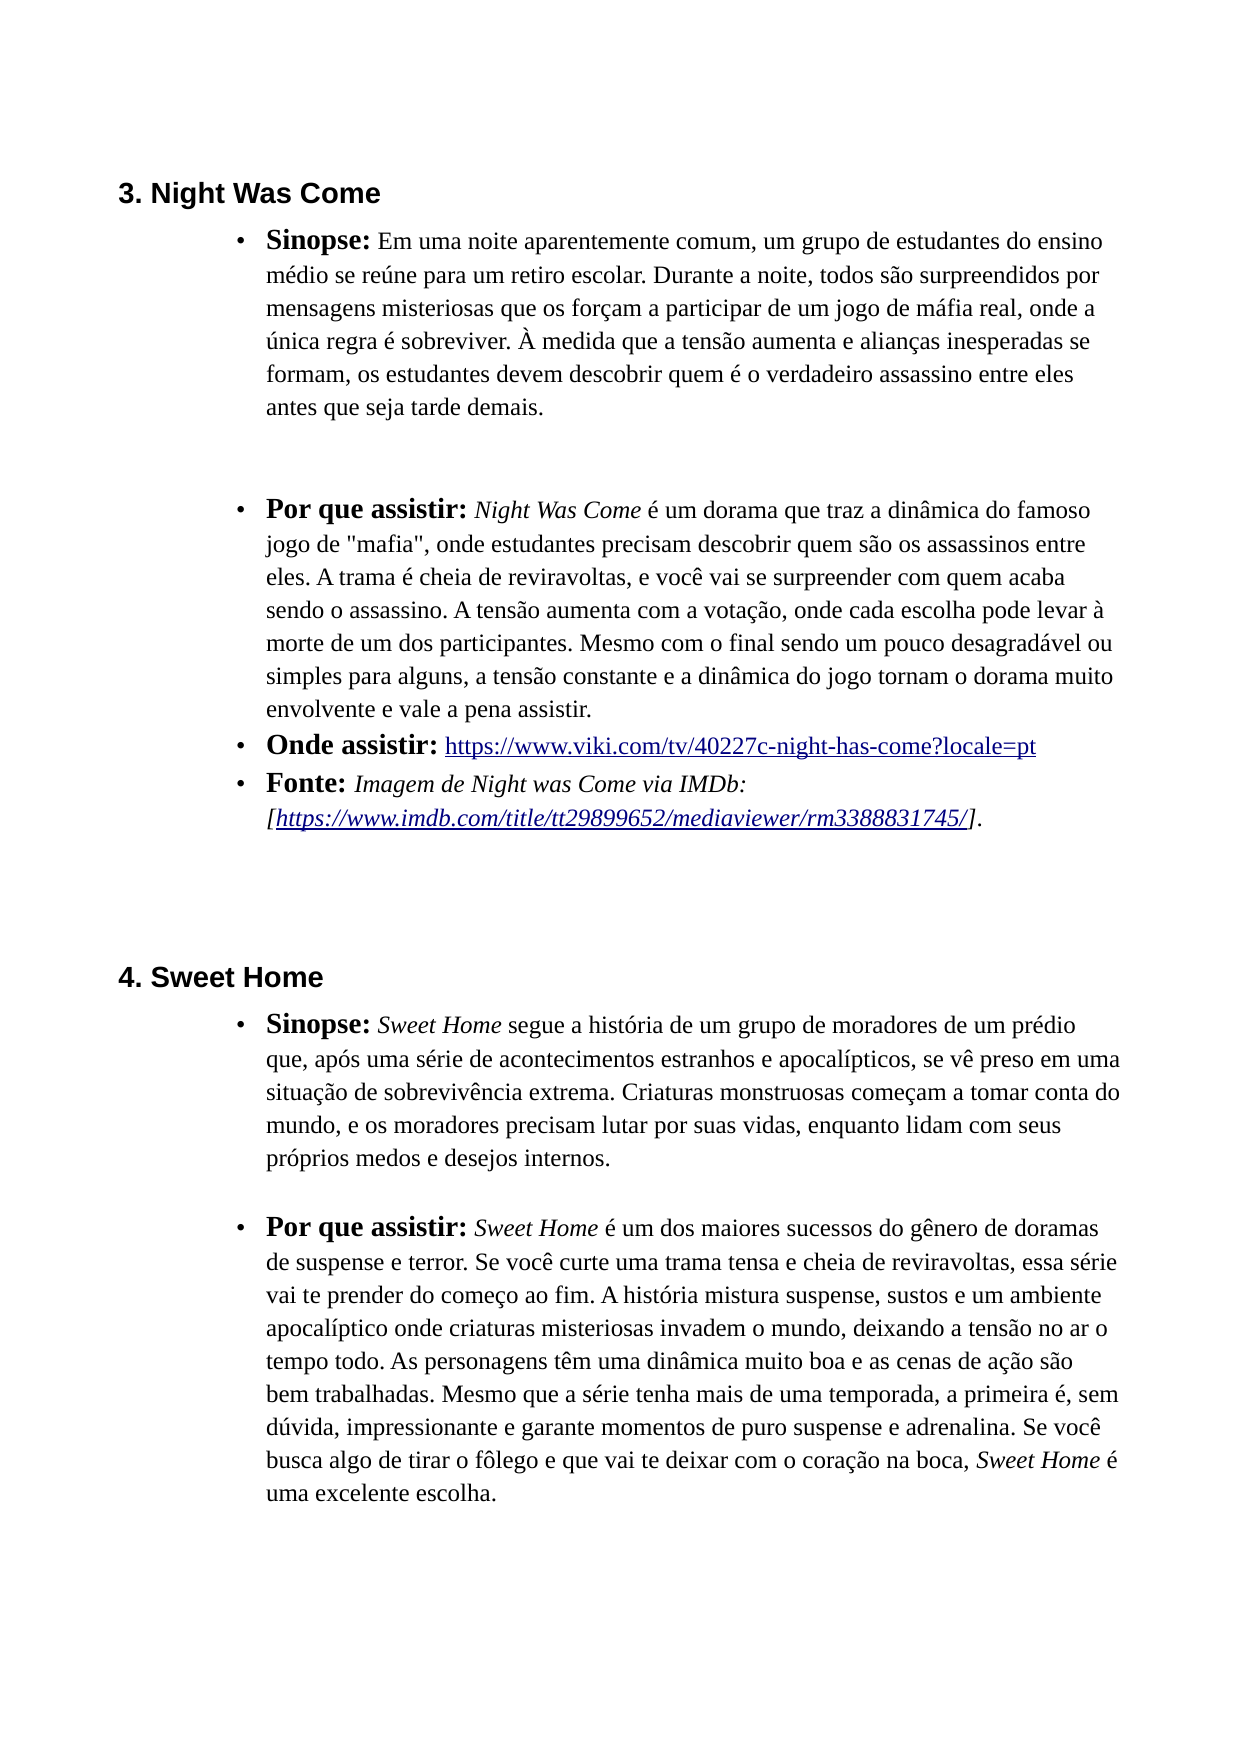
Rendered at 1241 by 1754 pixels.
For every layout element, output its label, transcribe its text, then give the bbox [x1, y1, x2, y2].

list Sinopse: Sweet Home segue a história de um grupo de moradores de um prédio que, após uma série de acontecimentos estranhos e apocalípticos, se vê preso em uma situação de sobrevivência extrema. Criaturas monstruosas começam a tomar conta do mundo, e os moradores precisam lutar por suas vidas, enquanto lidam com seus próprios medos e desejos internos. [236, 1007, 1122, 1205]
list Por que assistir: Sweet Home é um dos maiores sucessos do gênero de doramas de suspense e terror. Se você curte uma trama tensa e cheia de reviravoltas, essa série vai te prender do começo ao fim. A história mistura suspense, sustos e um ambiente apocalíptico onde criaturas misteriosas invadem o mundo, deixando a tensão no ar o tempo todo. As personagens têm uma dinâmica muito boa e as cenas de ação são bem trabalhadas. Mesmo que a série tenha mais de uma temporada, a primeira é, sem dúvida, impressionante e garante momentos de puro suspense e adrenalina. Se você busca algo de tirar o fôlego e que vai te deixar com o coração na boca, Sweet Home é uma excelente escolha. [236, 1209, 1122, 1507]
subtitle 3. Night Was Come [118, 176, 1122, 210]
list Sinopse: Em uma noite aparentemente comum, um grupo de estudantes do ensino médio se reúne para um retiro escolar. Durante a noite, todos são surpreendidos por mensagens misteriosas que os forçam a participar de um jogo de máfia real, onde a única regra é sobreviver. À medida que a tensão aumenta e alianças inesperadas se formam, os estudantes devem descobrir quem é o verdadeiro assassino entre eles antes que seja tarde demais. [236, 222, 1122, 454]
list Fonte: Imagem de Night was Come via IMDb: [https://www.imdb.com/title/tt29899652/mediaviewer/rm3388831745/]. [236, 766, 1122, 832]
list Onde assistir: https://www.viki.com/tv/40227c-night-has-come?locale=pt [236, 727, 1122, 761]
subtitle 4. Sweet Home [118, 961, 1122, 994]
list Por que assistir: Night Was Come é um dorama que traz a dinâmica do famoso jogo de "mafia", onde estudantes precisam descobrir quem são os assassinos entre eles. A trama é cheia de reviravoltas, e você vai se surpreender com quem acaba sendo o assassino. A tensão aumenta com a votação, onde cada escolha pode levar à morte de um dos participantes. Mesmo com o final sendo um pouco desagradável ou simples para alguns, a tensão constante e a dinâmica do jogo tornam o dorama muito envolvente e vale a pena assistir. [236, 491, 1122, 723]
